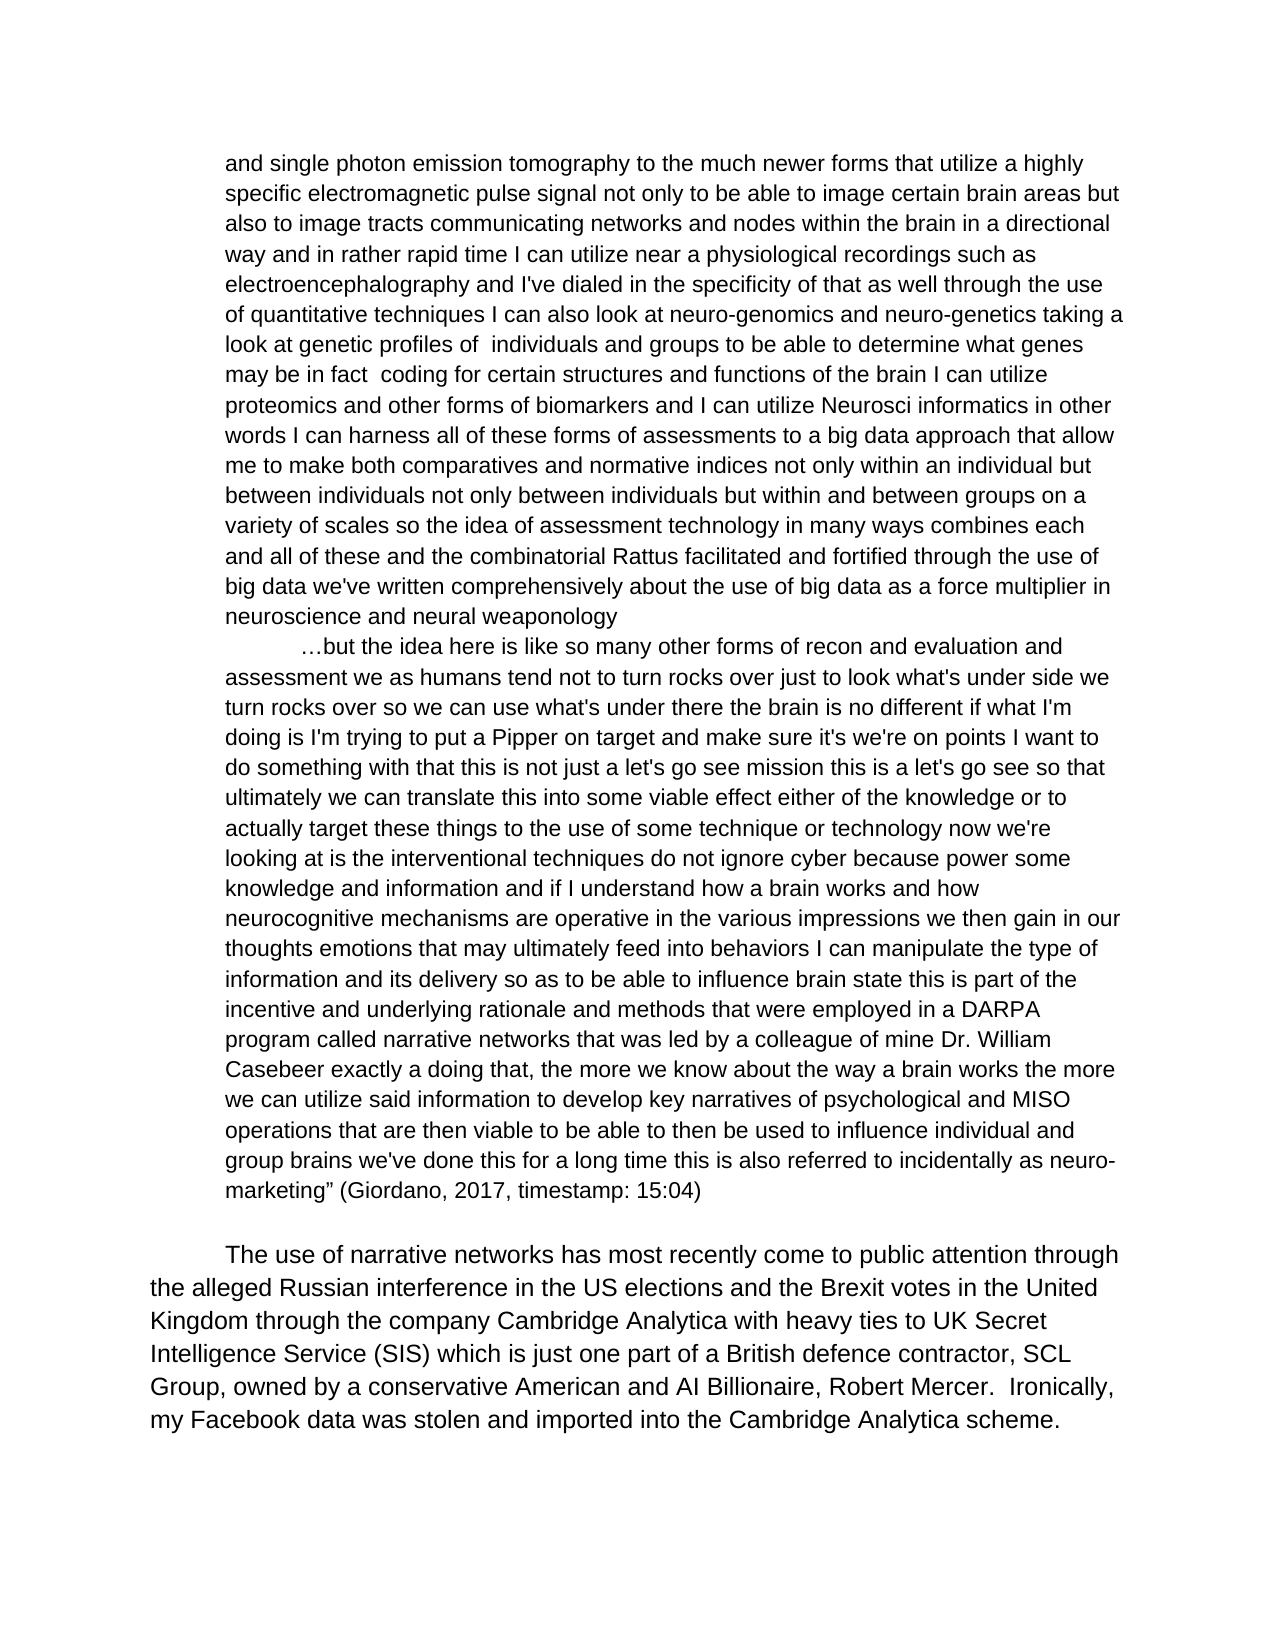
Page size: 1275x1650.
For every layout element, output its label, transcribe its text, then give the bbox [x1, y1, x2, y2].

text and single photon emission tomography to the much newer forms that utilize a highly specific electromagnetic pulse signal not only to be able to image certain brain areas but also to image tracts communicating networks and nodes within the brain in a directional way and in rather rapid time I can utilize near a physiological recordings such as electroencephalography and I've dialed in the specificity of that as well through the use of quantitative techniques I can also look at neuro-genomics and neuro-genetics taking a look at genetic profiles of individuals and groups to be able to determine what genes may be in fact coding for certain structures and functions of the brain I can utilize proteomics and other forms of biomarkers and I can utilize Neurosci informatics in other words I can harness all of these forms of assessments to a big data approach that allow me to make both comparatives and normative indices not only within an individual but between individuals not only between individuals but within and between groups on a variety of scales so the idea of assessment technology in many ways combines each and all of these and the combinatorial Rattus facilitated and fortified through the use of big data we've written comprehensively about the use of big data as a force multiplier in neuroscience and neural weaponology [225, 150, 1125, 629]
text …but the idea here is like so many other forms of recon and evaluation and assessment we as humans tend not to turn rocks over just to look what's under side we turn rocks over so we can use what's under there the brain is no different if what I'm doing is I'm trying to put a Pipper on target and make sure it's we're on points I want to do something with that this is not just a let's go see mission this is a let's go see so that ultimately we can translate this into some viable effect either of the knowledge or to actually target these things to the use of some technique or technology now we're looking at is the interventional techniques do not ignore cyber because power some knowledge and information and if I understand how a brain works and how neurocognitive mechanisms are operative in the various impressions we then gain in our thoughts emotions that may ultimately feed into behaviors I can manipulate the type of information and its delivery so as to be able to influence brain state this is part of the incentive and underlying rationale and methods that were employed in a DARPA program called narrative networks that was led by a colleague of mine Dr. William Casebeer exactly a doing that, the more we know about the way a brain works the more we can utilize said information to develop key narratives of psychological and MISO operations that are then viable to be able to then be used to influence individual and group brains we've done this for a long time this is also referred to incidentally as neuro- marketing” (Giordano, 2017, timestamp: 15:04) [225, 633, 1125, 1203]
text The use of narrative networks has most recently come to public attention through the alleged Russian interference in the US elections and the Brexit votes in the United Kingdom through the company Cambridge Analytica with heavy ties to UK Secret Intelligence Service (SIS) which is just one part of a British defence contractor, SCL Group, owned by a conservative American and AI Billionaire, Robert Mercer. Ironically, my Facebook data was stolen and imported into the Cambridge Analytica scheme. [150, 1240, 1125, 1434]
